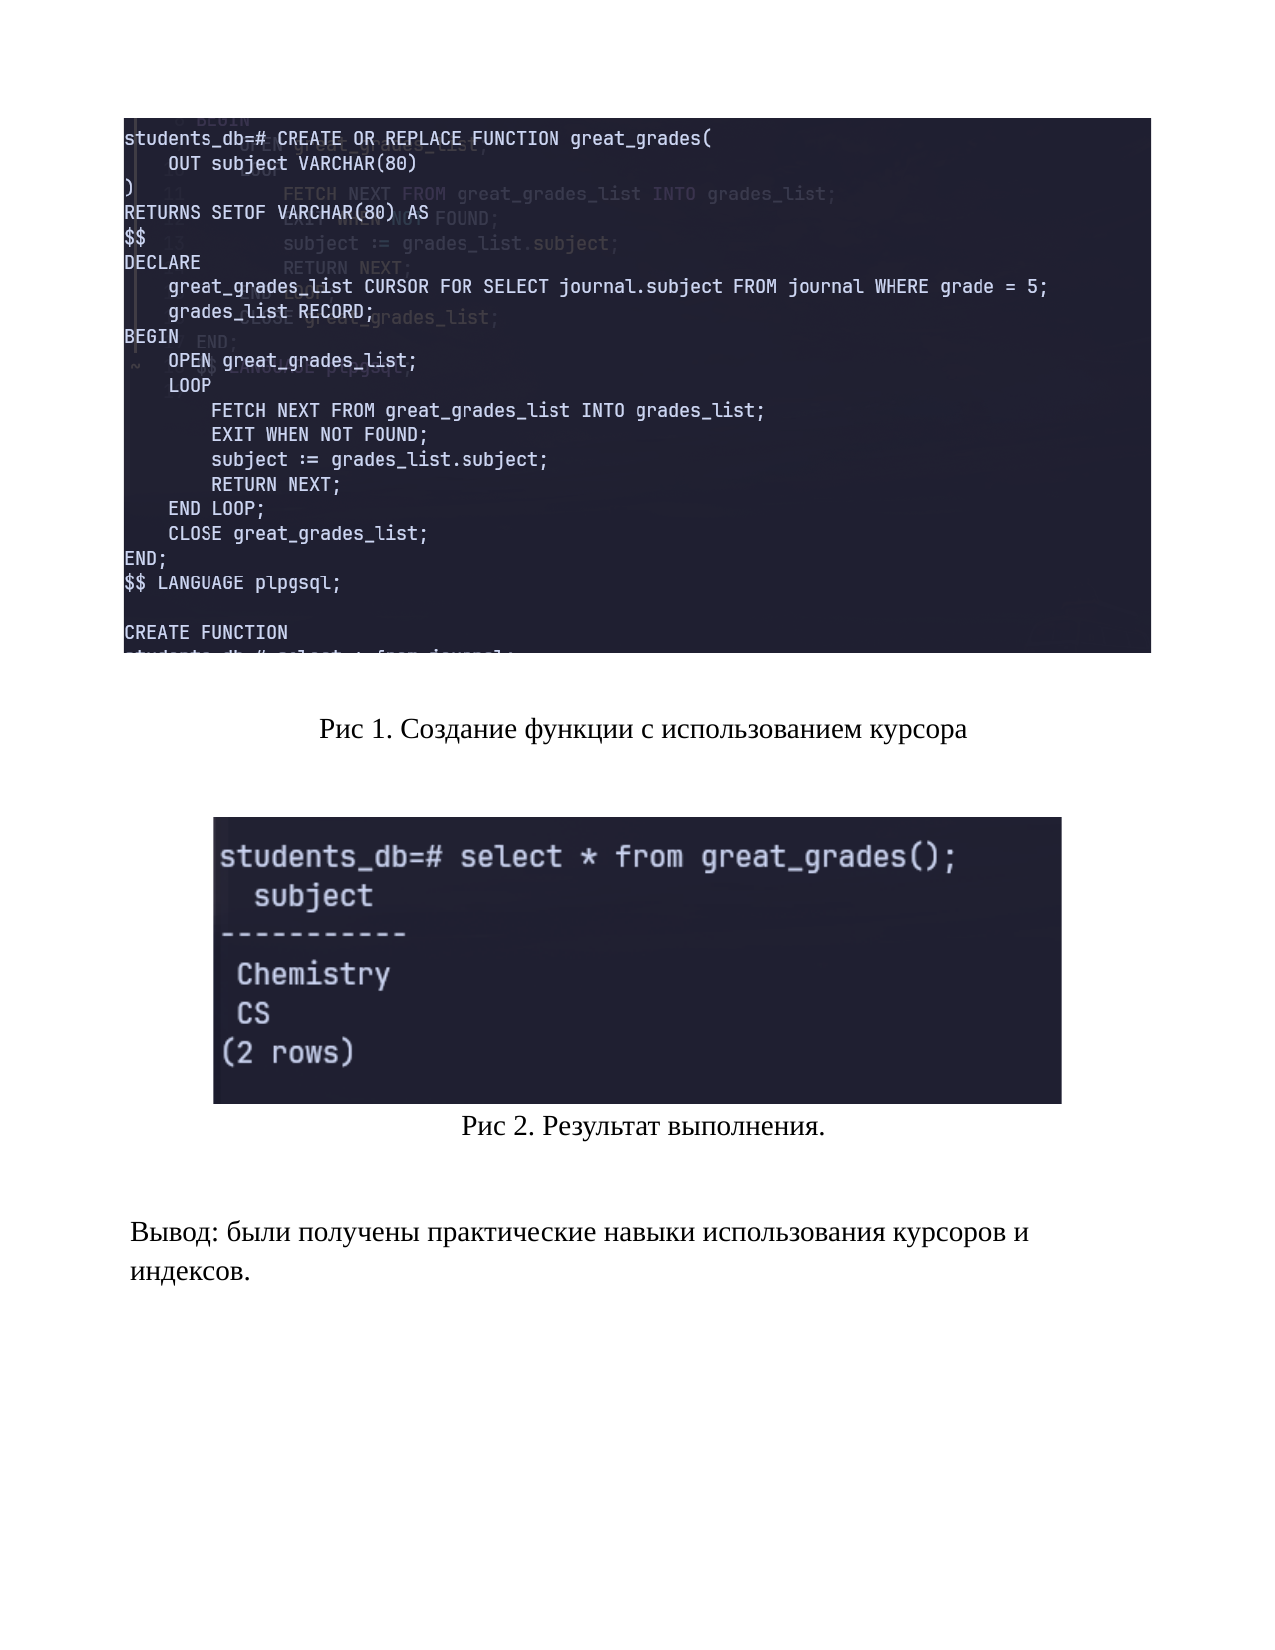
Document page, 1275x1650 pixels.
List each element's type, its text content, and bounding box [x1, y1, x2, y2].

text Рис 1. Создание функции с использованием курсора [130, 711, 1157, 744]
picture [213, 817, 1062, 1104]
picture [123, 118, 1152, 653]
text Вывод: были получены практические навыки использования курсоров и индексов. [130, 1214, 1157, 1286]
text Рис 2. Результат выполнения. [130, 817, 1157, 1142]
